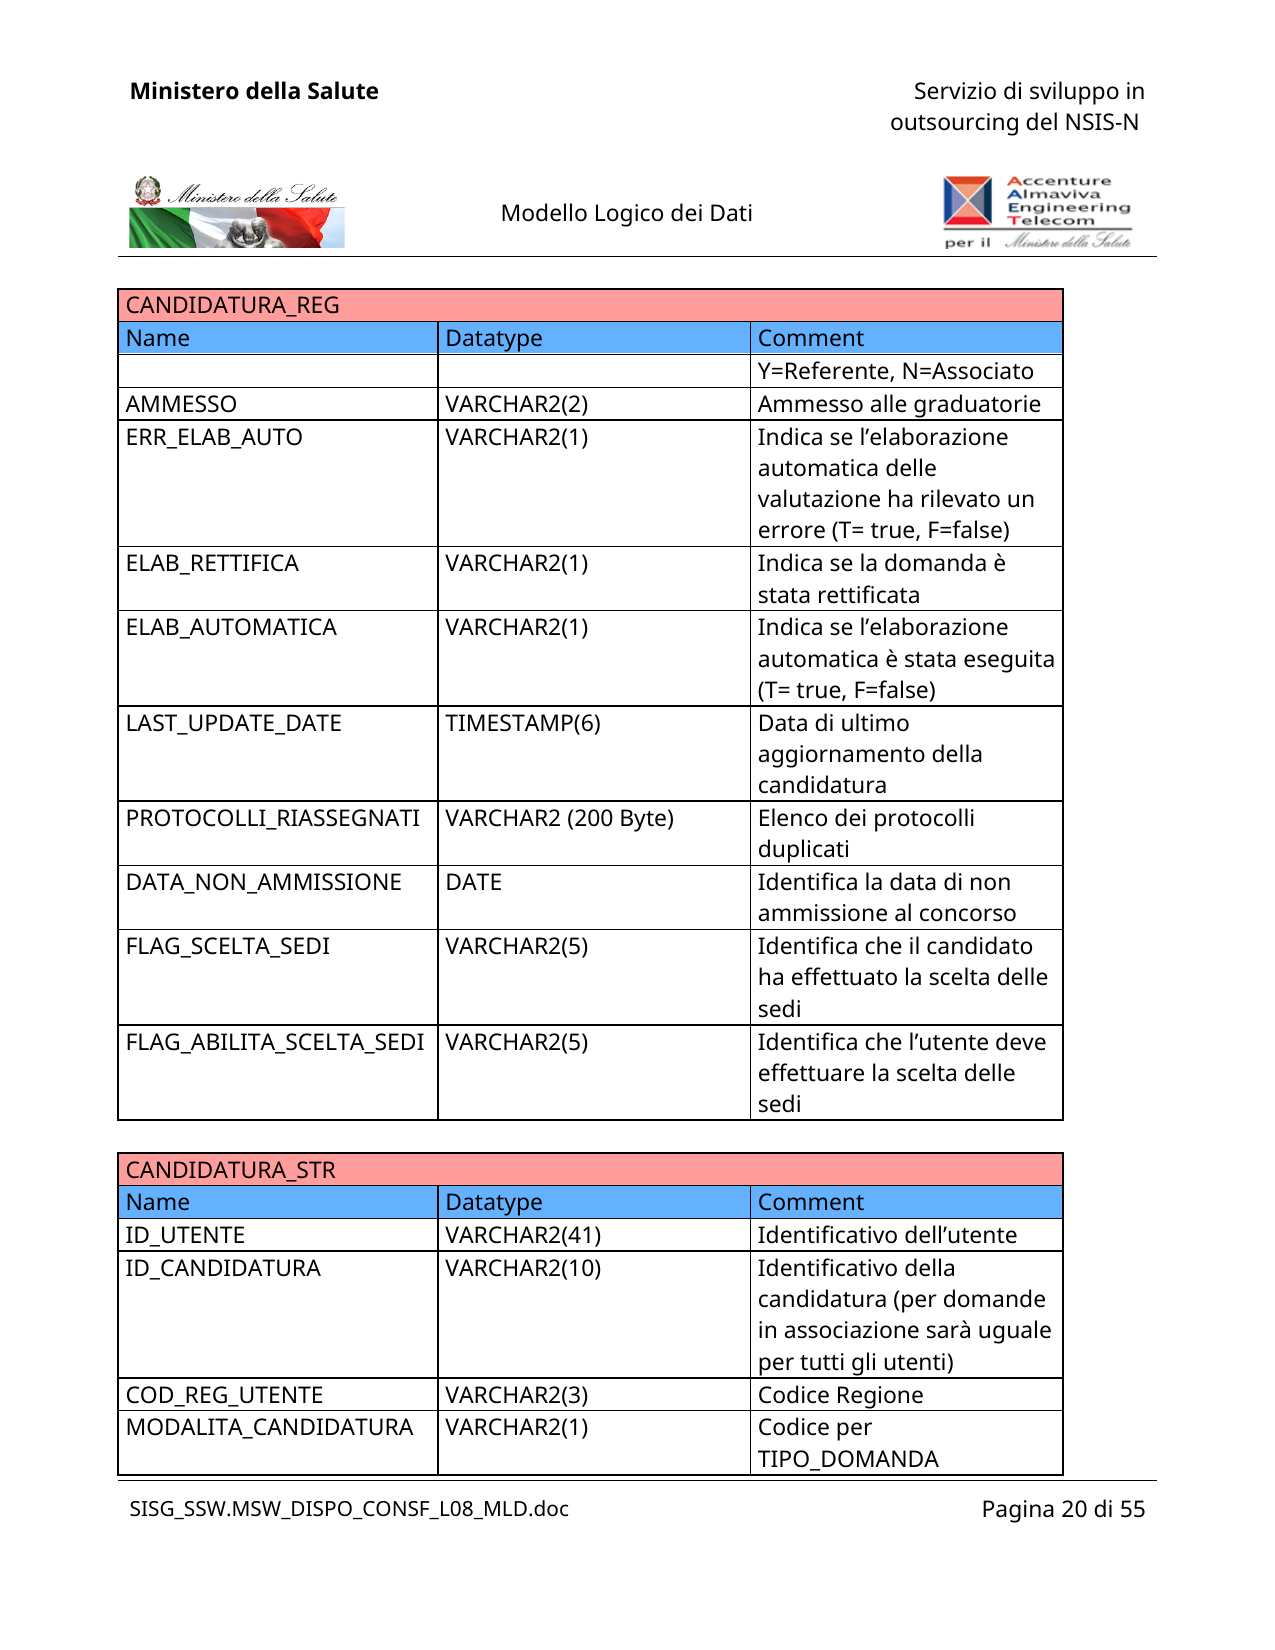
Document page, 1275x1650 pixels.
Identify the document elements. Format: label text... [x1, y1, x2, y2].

table_cell LAST_UPDATE_DATE [119, 707, 437, 800]
table_cell VARCHAR2(1) [439, 611, 750, 705]
table_cell VARCHAR2(1) [439, 547, 750, 610]
table_cell ELAB_AUTOMATICA [119, 611, 437, 705]
table_cell ERR_ELAB_AUTO [119, 421, 437, 546]
table_cell Indica se la domanda è stata rettificata [751, 547, 1062, 610]
table_cell Y=Referente, N=Associato [751, 355, 1062, 386]
table_cell VARCHAR2(1) [439, 421, 750, 546]
table_cell PROTOCOLLI_RIASSEGNATI [119, 802, 437, 864]
table_cell DATE [439, 866, 750, 928]
table_cell Comment [751, 322, 1062, 353]
table_cell ELAB_RETTIFICA [119, 547, 437, 610]
table_cell Datatype [439, 322, 750, 353]
table_cell TIMESTAMP(6) [439, 707, 750, 800]
table_cell Identifica che il candidato ha effettuato la scelta delle sedi [751, 930, 1062, 1024]
table_cell VARCHAR2(10) [439, 1252, 750, 1377]
table_cell Ammesso alle graduatorie [751, 388, 1062, 419]
table_cell DATA_NON_AMMISSIONE [119, 866, 437, 928]
table_cell [119, 355, 437, 386]
table_cell Identificativo dell’utente [751, 1219, 1062, 1250]
table_cell Codice per TIPO_DOMANDA [751, 1411, 1062, 1474]
table_header CANDIDATURA_REG [119, 290, 1062, 321]
table_cell COD_REG_UTENTE [119, 1379, 437, 1410]
table_cell Name [119, 1186, 437, 1218]
table_cell VARCHAR2 (200 Byte) [439, 802, 750, 864]
table_cell VARCHAR2(5) [439, 1026, 750, 1119]
table_cell [439, 355, 750, 386]
table_cell AMMESSO [119, 388, 437, 419]
table_cell Elenco dei protocolli duplicati [751, 802, 1062, 864]
table_cell Indica se l’elaborazione automatica delle valutazione ha rilevato un errore (T= true, F=false) [751, 421, 1062, 546]
table_cell Comment [751, 1186, 1062, 1218]
table_cell Indica se l’elaborazione automatica è stata eseguita (T= true, F=false) [751, 611, 1062, 705]
table_cell VARCHAR2(41) [439, 1219, 750, 1250]
table_cell Codice Regione [751, 1379, 1062, 1410]
table_cell Identificativo della candidatura (per domande in associazione sarà uguale per tutti gli utenti) [751, 1252, 1062, 1377]
table_cell FLAG_ABILITA_SCELTA_SEDI [119, 1026, 437, 1119]
table_cell Data di ultimo aggiornamento della candidatura [751, 707, 1062, 800]
table_cell VARCHAR2(3) [439, 1379, 750, 1410]
table_cell VARCHAR2(2) [439, 388, 750, 419]
table_cell MODALITA_CANDIDATURA [119, 1411, 437, 1474]
table_cell Datatype [439, 1186, 750, 1218]
table_cell FLAG_SCELTA_SEDI [119, 930, 437, 1024]
table_cell Identifica la data di non ammissione al concorso [751, 866, 1062, 928]
table_cell Name [119, 322, 437, 353]
table_cell Identifica che l’utente deve effettuare la scelta delle sedi [751, 1026, 1062, 1119]
table_cell VARCHAR2(1) [439, 1411, 750, 1474]
table_header CANDIDATURA_STR [119, 1154, 1062, 1185]
table_cell ID_CANDIDATURA [119, 1252, 437, 1377]
table_cell VARCHAR2(5) [439, 930, 750, 1024]
table_cell ID_UTENTE [119, 1219, 437, 1250]
